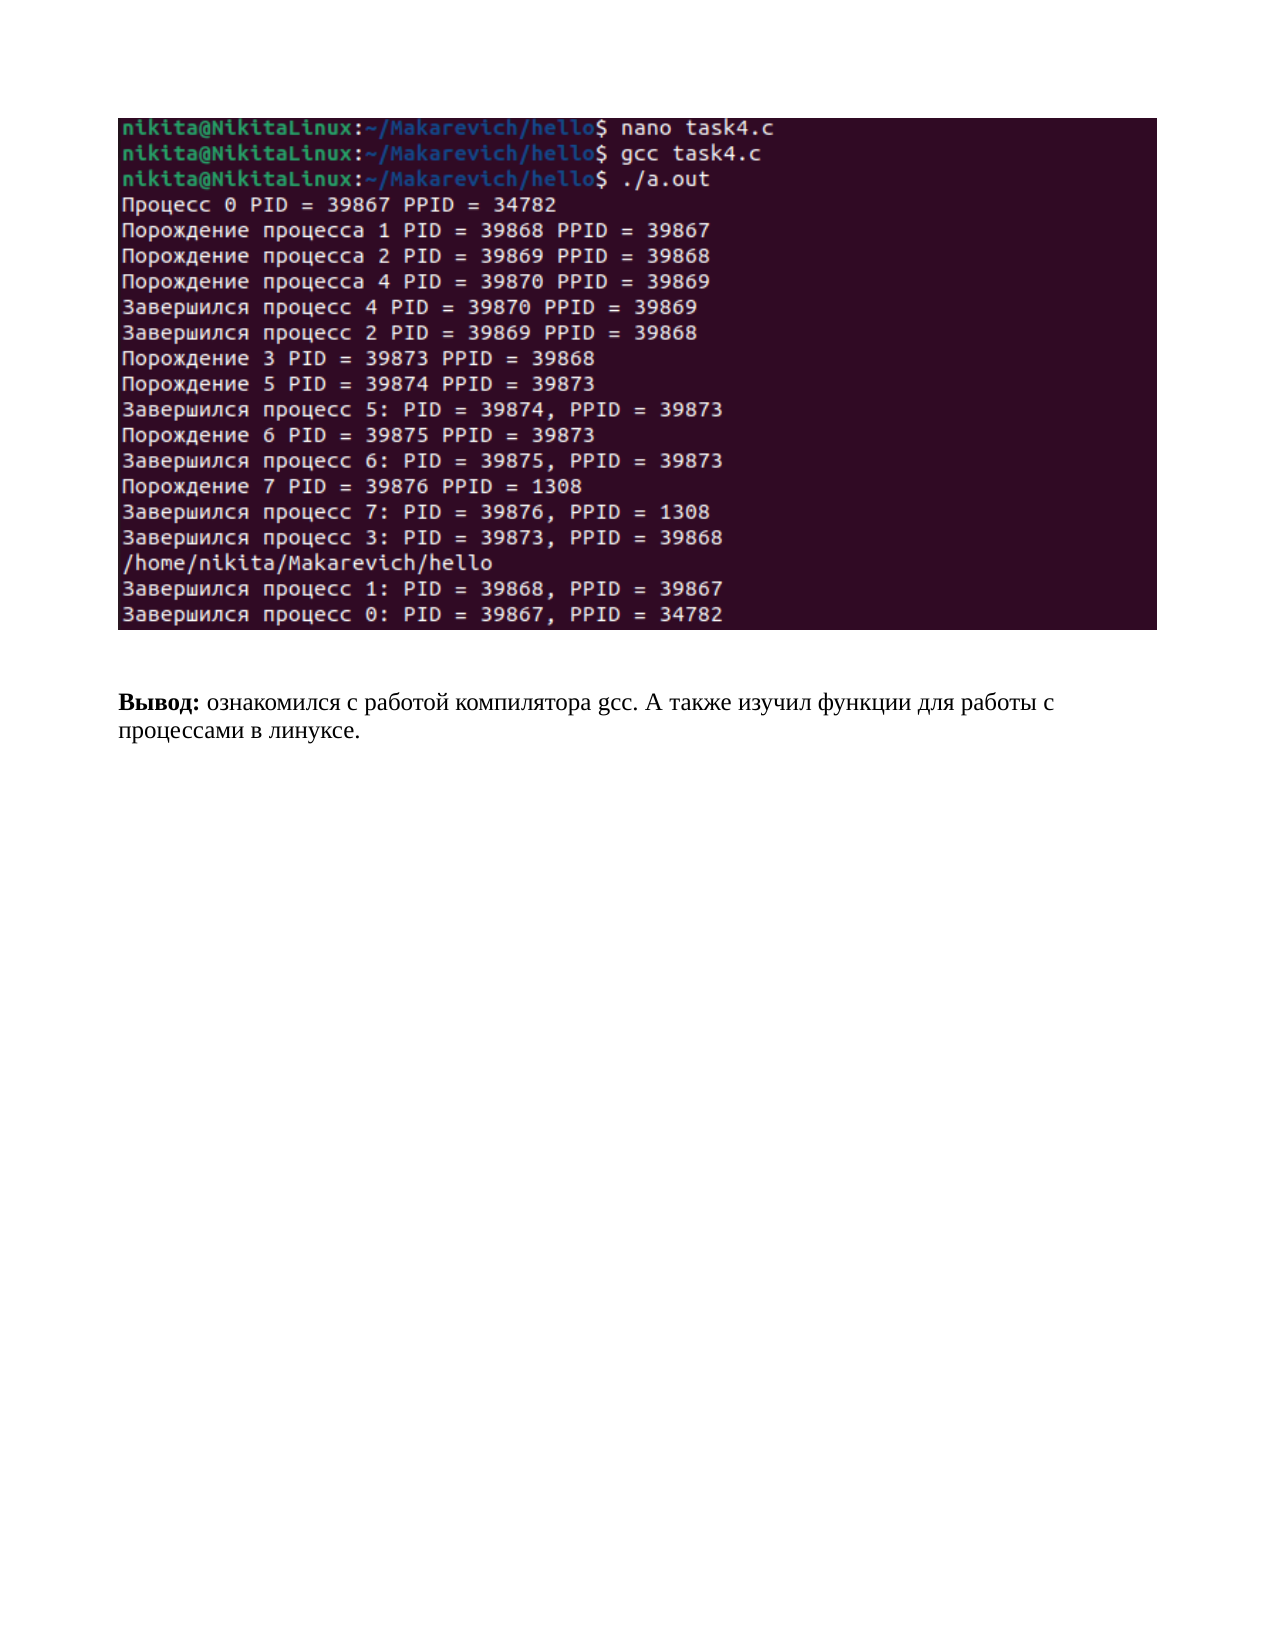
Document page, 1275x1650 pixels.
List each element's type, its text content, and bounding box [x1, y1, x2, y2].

text Вывод: ознакомился с работой компилятора gcc. А также изучил функции для работы с процессами в линуксе. [118, 687, 1157, 744]
picture [118, 118, 1157, 630]
